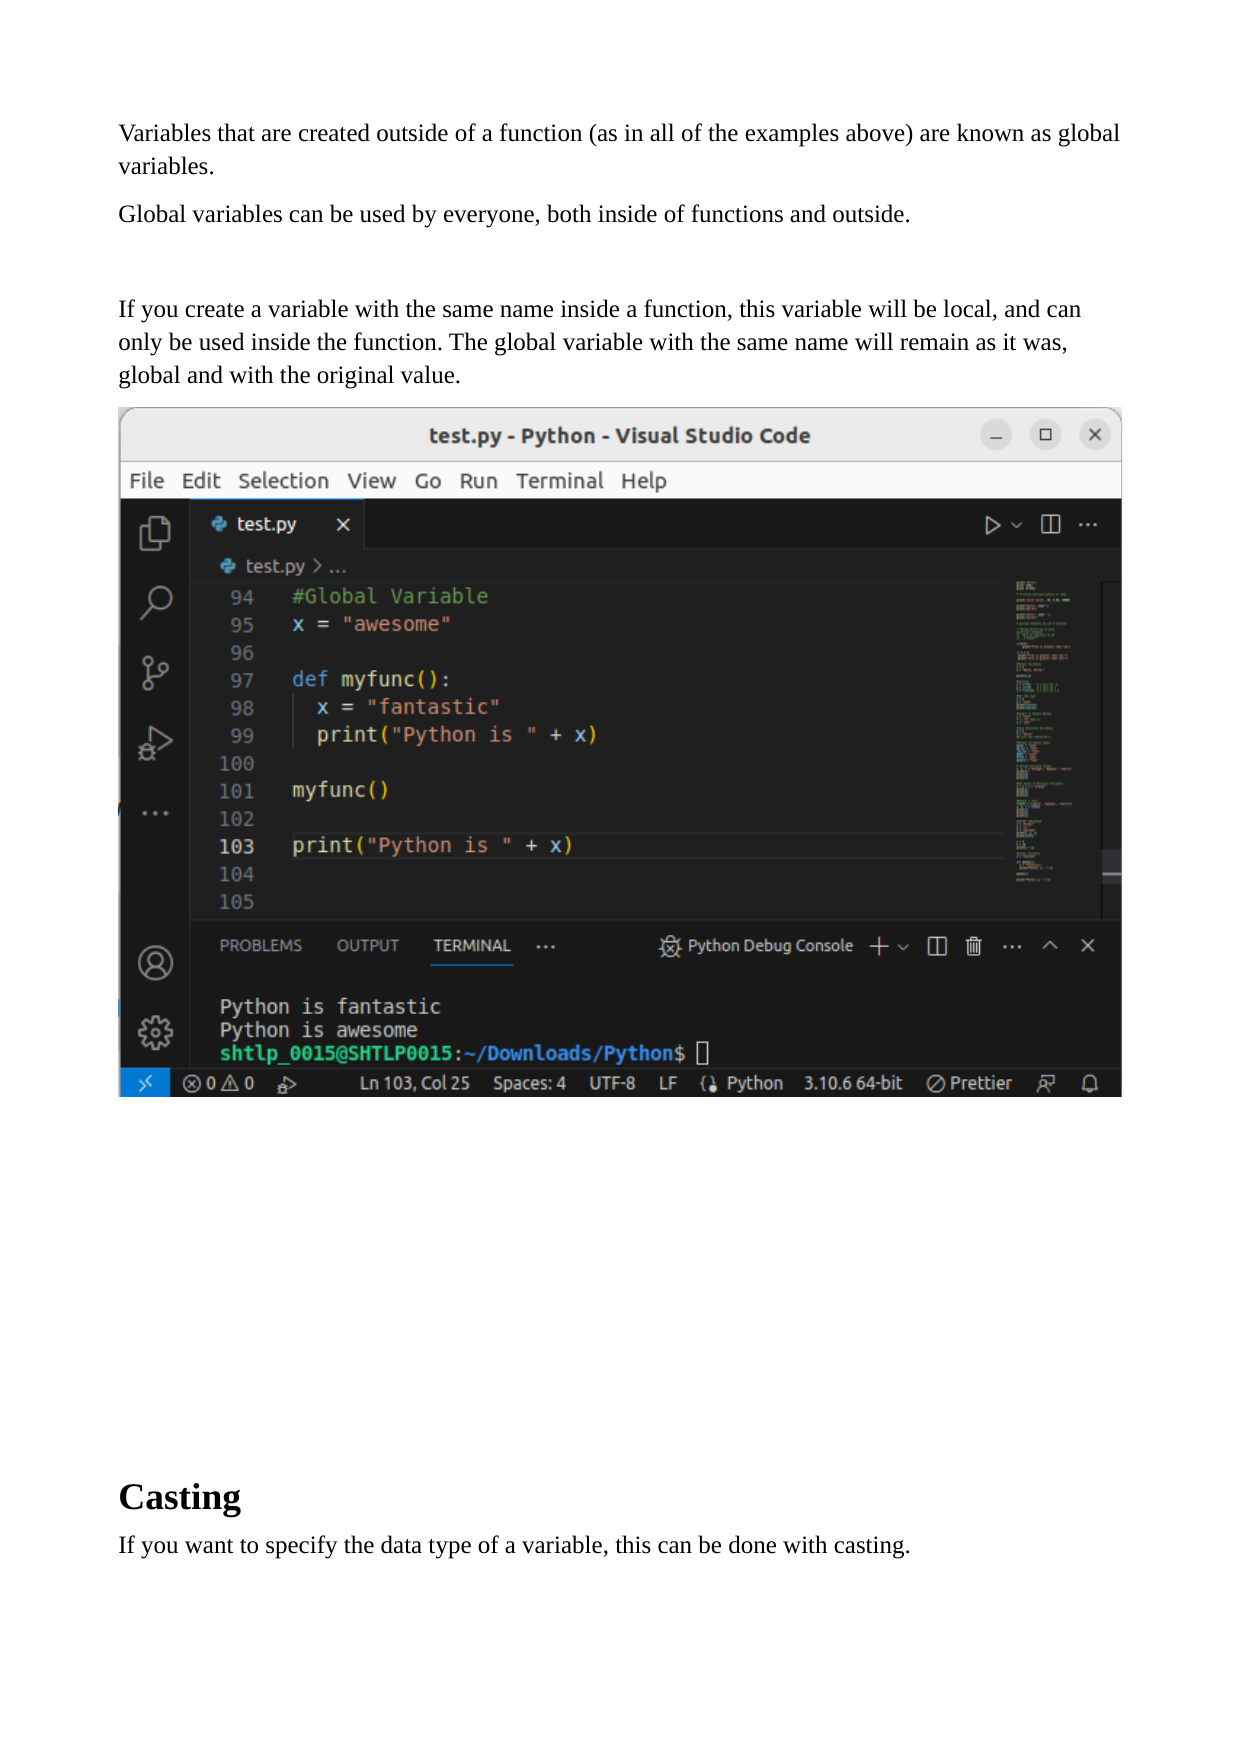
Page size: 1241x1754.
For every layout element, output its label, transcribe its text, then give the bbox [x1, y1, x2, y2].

text If you want to specify the data type of a variable, this can be done with casting. [118, 1530, 1122, 1559]
picture [118, 407, 1123, 1097]
text Global variables can be used by everyone, both inside of functions and outside. [118, 199, 1122, 227]
text If you create a variable with the same name inside a function, this variable will be local, and can only be used inside the function. The global variable with the same name will remain as it was, global and with the original value. [118, 294, 1122, 389]
text Variables that are created outside of a function (as in all of the examples above) are known as global variables. [118, 118, 1122, 180]
subtitle Casting [118, 1475, 1122, 1518]
